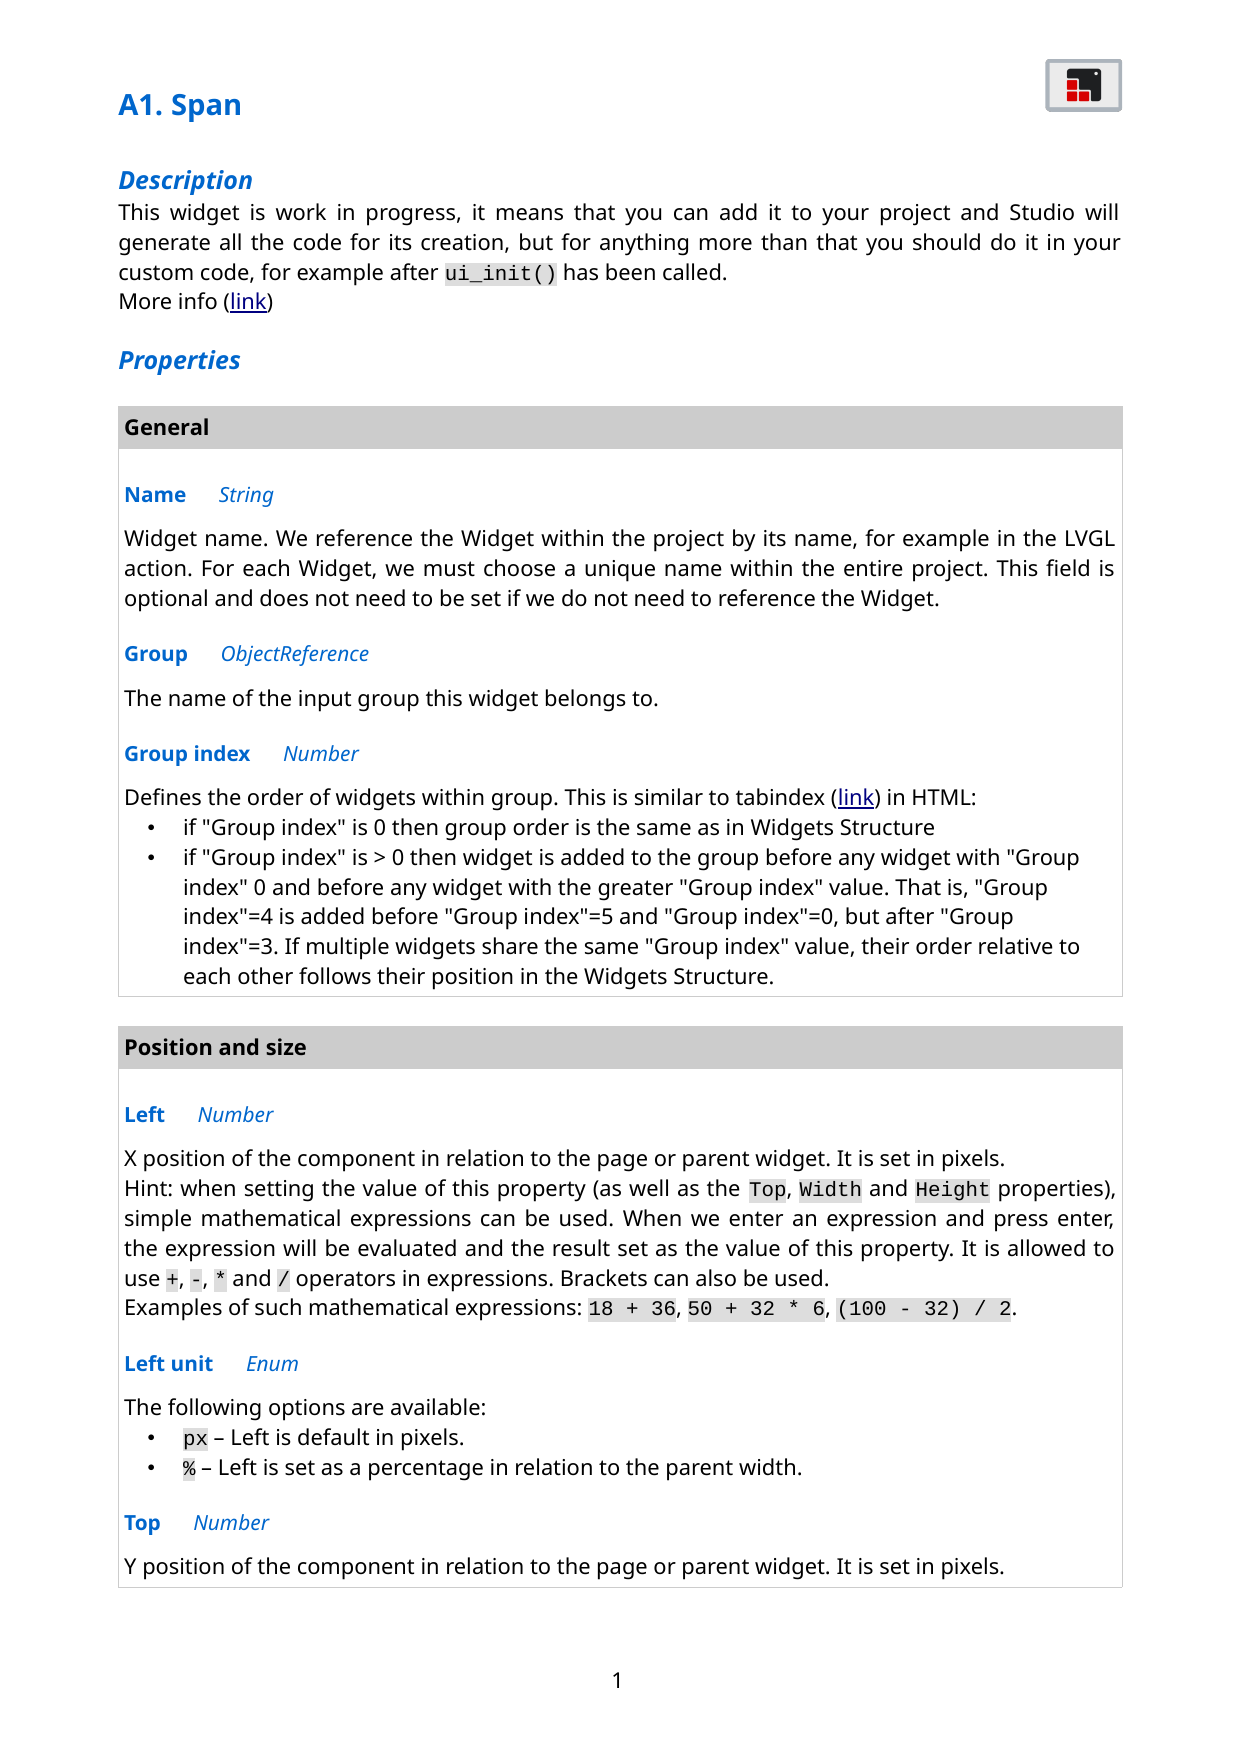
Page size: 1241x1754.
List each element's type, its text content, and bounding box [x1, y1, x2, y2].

text This widget is work in progress, it means that you can add it to your project and Studio will generate all the code for its creation, but for anything more than that you should do it in your custom code, for example after ui_init() has been called. [118, 197, 1122, 286]
text More info (link) [118, 286, 1122, 316]
table_cell Name String Widget name. We reference the Widget within the project by its name, for example in the LVGL action. For each Widget, we must choose a unique name within the entire project. This field is optional and does not need to be set if we do not need to reference the Widget. Group ObjectReference The name of the input group this widget belongs to. Group index Number Defines the order of widgets within group. This is similar to tabindex (link) in HTML: if "Group index" is 0 then group order is the same as in Widgets Structure if "Group index" is > 0 then widget is added to the group before any widget with "Group index" 0 and before any widget with the greater "Group index" value. That is, "Group index"=4 is added before "Group index"=5 and "Group index"=0, but after "Group index"=3. If multiple widgets share the same "Group index" value, their order relative to each other follows their position in the Widgets Structure. [119, 449, 1122, 996]
picture [1045, 59, 1123, 112]
subtitle Properties [118, 343, 1122, 377]
subtitle Description [118, 163, 1122, 197]
table_header General [119, 407, 1122, 448]
table_cell Left Number X position of the component in relation to the page or parent widget. It is set in pixels. Hint: when setting the value of this property (as well as the Top, Width and Height properties), simple mathematical expressions can be used. When we enter an expression and press enter, the expression will be evaluated and the result set as the value of this property. It is allowed to use +, -, * and / operators in expressions. Brackets can also be used. Examples of such mathematical expressions: 18 + 36, 50 + 32 * 6, (100 - 32) / 2. Left unit Enum The following options are available: px – Left is default in pixels. % – Left is set as a percentage in relation to the parent width. Top Number Y position of the component in relation to the page or parent widget. It is set in pixels. [119, 1069, 1122, 1587]
subtitle Span [118, 84, 1122, 124]
table_header Position and size [119, 1027, 1122, 1068]
